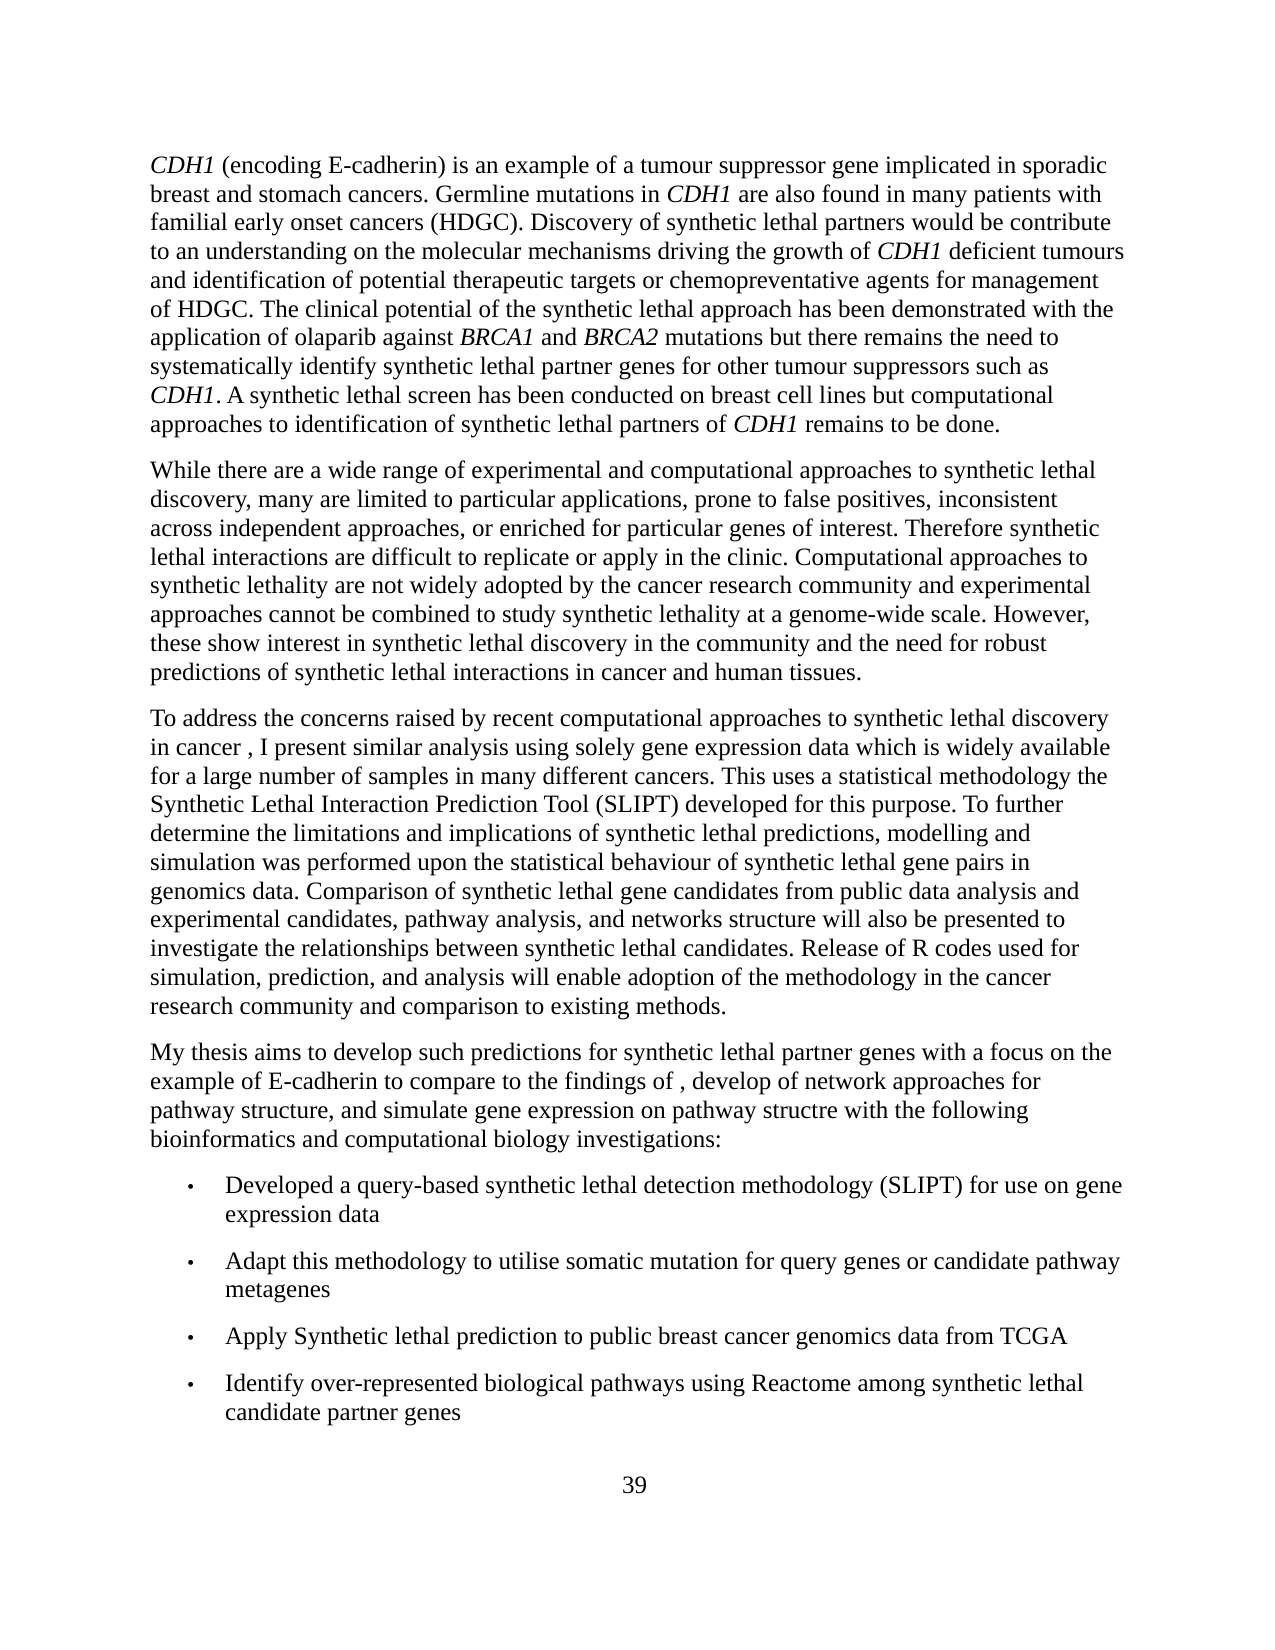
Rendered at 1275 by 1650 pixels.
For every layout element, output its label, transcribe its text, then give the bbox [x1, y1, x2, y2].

text To address the concerns raised by recent computational approaches to synthetic lethal discovery in cancer , I present similar analysis using solely gene expression data which is widely available for a large number of samples in many different cancers. This uses a statistical methodology the Synthetic Lethal Interaction Prediction Tool (SLIPT) developed for this purpose. To further determine the limitations and implications of synthetic lethal predictions, modelling and simulation was performed upon the statistical behaviour of synthetic lethal gene pairs in genomics data. Comparison of synthetic lethal gene candidates from public data analysis and experimental candidates, pathway analysis, and networks structure will also be presented to investigate the relationships between synthetic lethal candidates. Release of R codes used for simulation, prediction, and analysis will enable adoption of the methodology in the cancer research community and comparison to existing methods. [150, 703, 1125, 1019]
list Adapt this methodology to utilise somatic mutation for query genes or candidate pathway metagenes [187, 1246, 1125, 1303]
list Identify over-represented biological pathways using Reactome among synthetic lethal candidate partner genes [187, 1368, 1125, 1425]
text My thesis aims to develop such predictions for synthetic lethal partner genes with a focus on the example of E-cadherin to compare to the findings of , develop of network approaches for pathway structure, and simulate gene expression on pathway structre with the following bioinformatics and computational biology investigations: [150, 1037, 1125, 1152]
list Apply Synthetic lethal prediction to public breast cancer genomics data from TCGA [187, 1321, 1125, 1350]
text CDH1 (encoding E-cadherin) is an example of a tumour suppressor gene implicated in sporadic breast and stomach cancers. Germline mutations in CDH1 are also found in many patients with familial early onset cancers (HDGC). Discovery of synthetic lethal partners would be contribute to an understanding on the molecular mechanisms driving the growth of CDH1 deficient tumours and identification of potential therapeutic targets or chemopreventative agents for management of HDGC. The clinical potential of the synthetic lethal approach has been demonstrated with the application of olaparib against BRCA1 and BRCA2 mutations but there remains the need to systematically identify synthetic lethal partner genes for other tumour suppressors such as CDH1. A synthetic lethal screen has been conducted on breast cell lines but computational approaches to identification of synthetic lethal partners of CDH1 remains to be done. [150, 150, 1125, 437]
text While there are a wide range of experimental and computational approaches to synthetic lethal discovery, many are limited to particular applications, prone to false positives, inconsistent across independent approaches, or enriched for particular genes of interest. Therefore synthetic lethal interactions are difficult to replicate or apply in the clinic. Computational approaches to synthetic lethality are not widely adopted by the cancer research community and experimental approaches cannot be combined to study synthetic lethality at a genome-wide scale. However, these show interest in synthetic lethal discovery in the community and the need for robust predictions of synthetic lethal interactions in cancer and human tissues. [150, 455, 1125, 685]
list Developed a query-based synthetic lethal detection methodology (SLIPT) for use on gene expression data [187, 1170, 1125, 1228]
